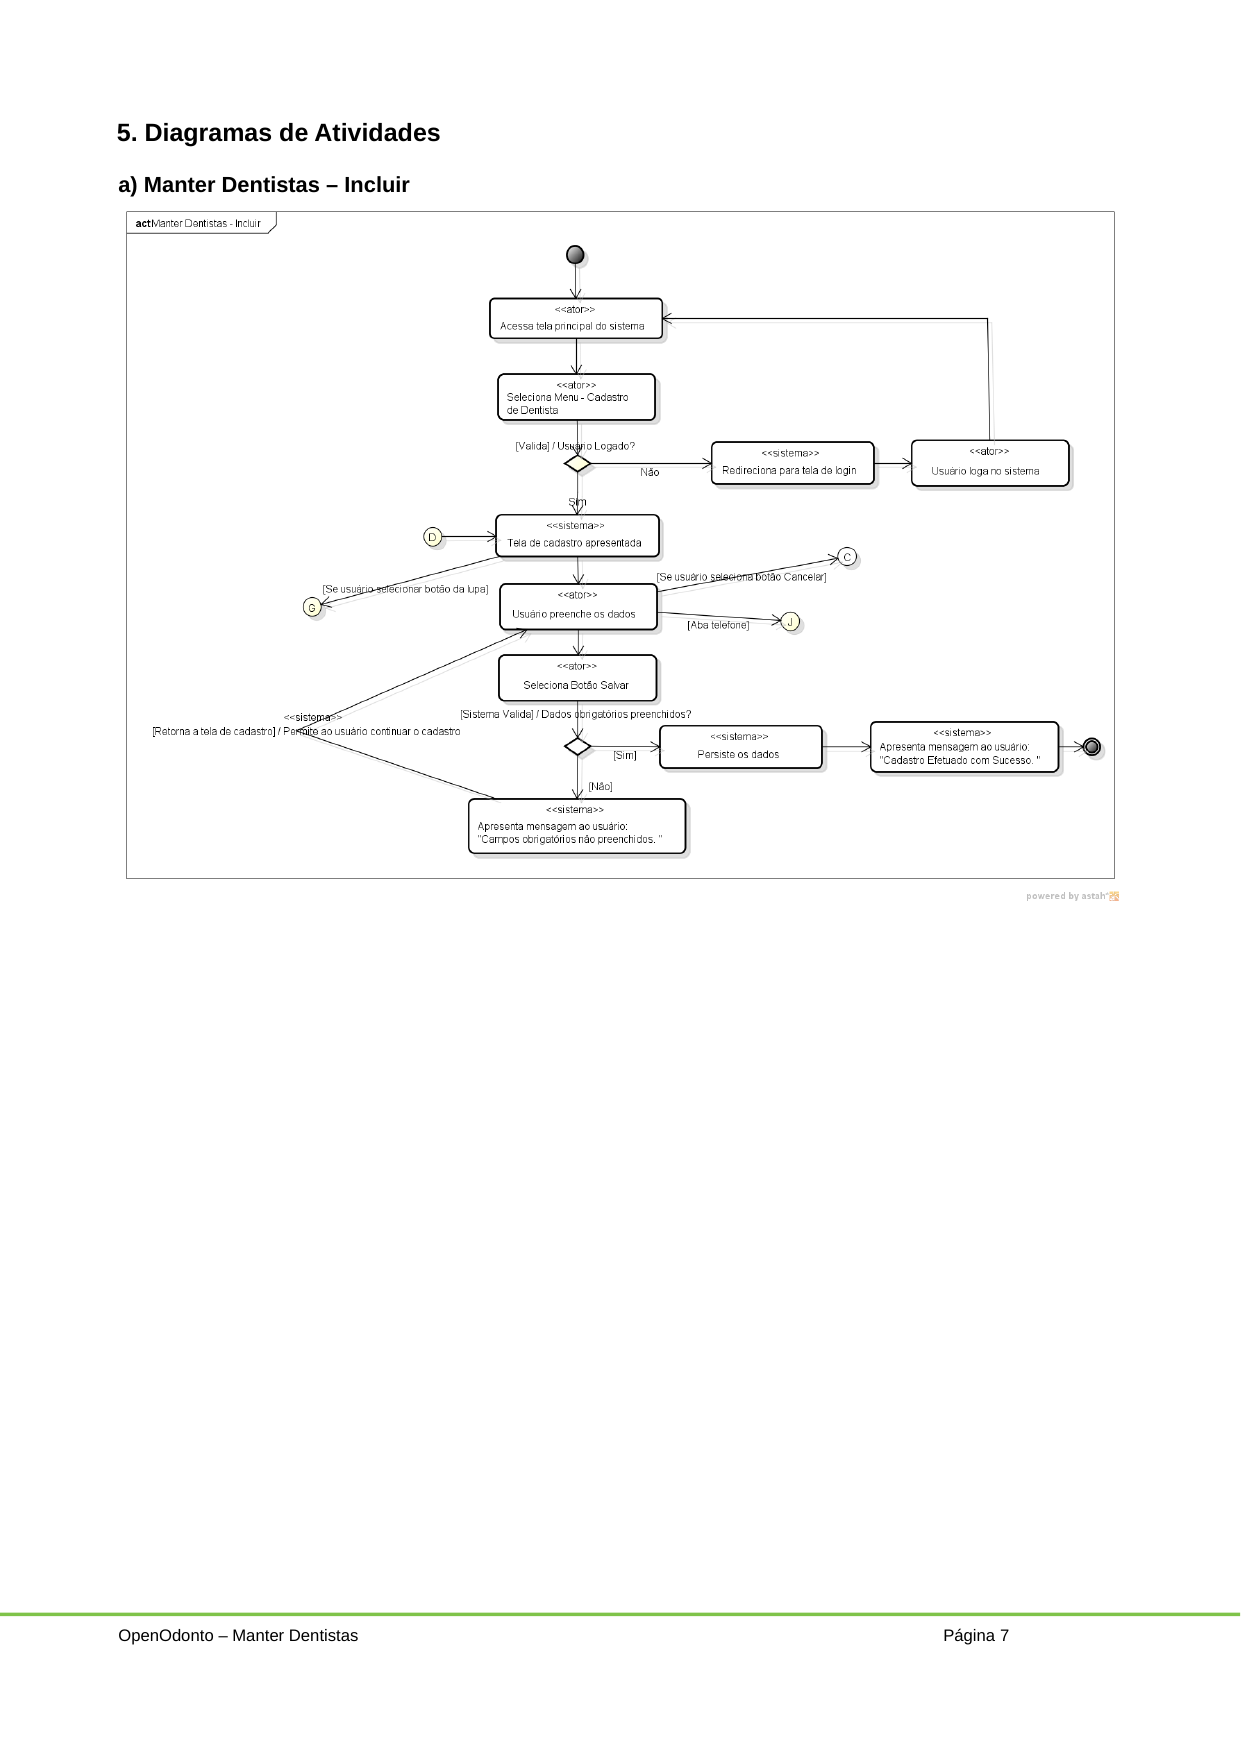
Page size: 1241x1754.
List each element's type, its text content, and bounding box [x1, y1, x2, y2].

subtitle 5. Diagramas de Atividades [115, 118, 1122, 147]
picture [118, 203, 1122, 904]
subtitle Manter Dentistas – Incluir [118, 172, 1122, 197]
